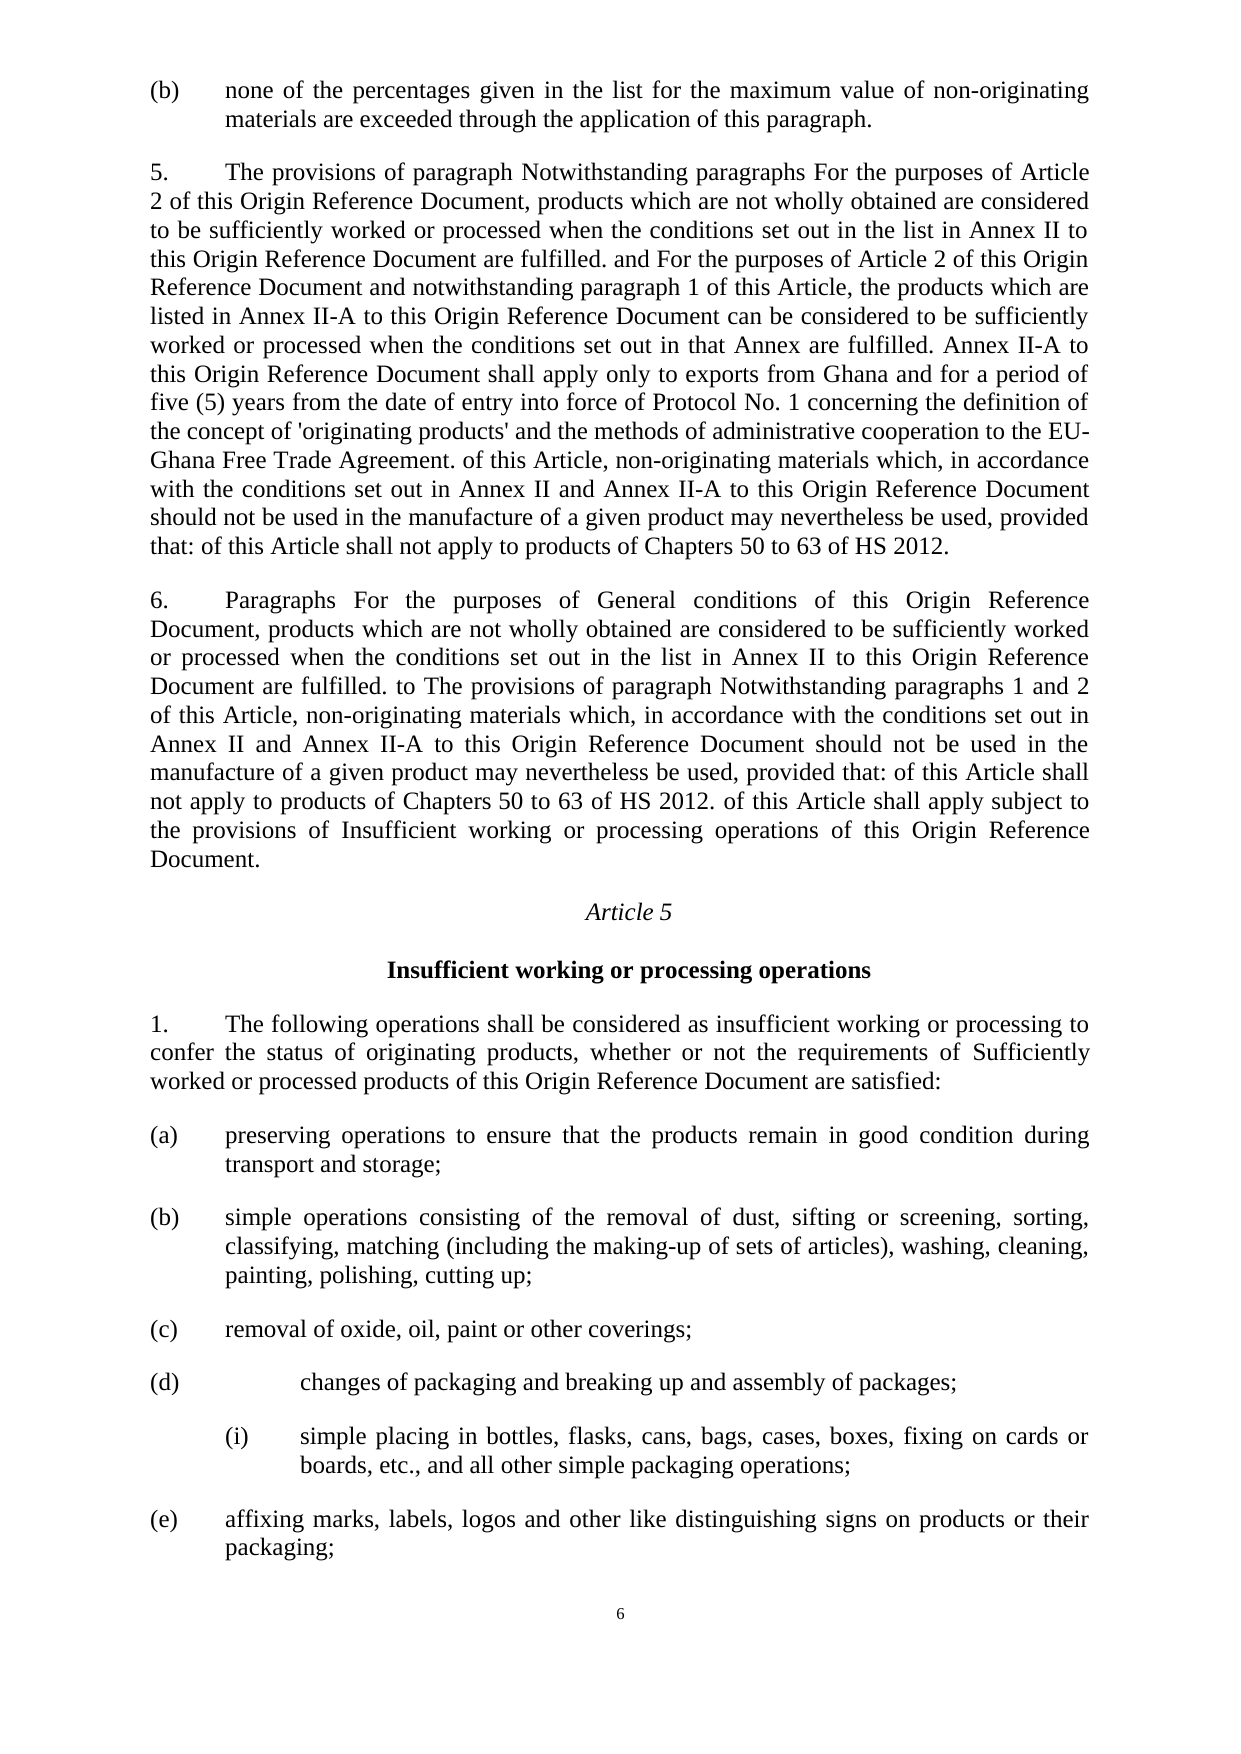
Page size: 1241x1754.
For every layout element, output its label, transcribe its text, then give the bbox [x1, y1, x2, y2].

list changes of packaging and breaking up and assembly of packages; [150, 1367, 1090, 1396]
list affixing marks, labels, logos and other like distinguishing signs on products or their packaging; [150, 1504, 1090, 1561]
list The provisions of paragraph 4 of this Article shall not apply to products of Chapters 50 to 63 of HS 2012. [150, 157, 1090, 560]
list simple operations consisting of the removal of dust, sifting or screening, sorting, classifying, matching (including the making‐up of sets of articles), washing, cleaning, painting, polishing, cutting up; [150, 1202, 1090, 1289]
list simple placing in bottles, flasks, cans, bags, cases, boxes, fixing on cards or boards, etc., and all other simple packaging operations; [225, 1421, 1090, 1479]
list Insufficient working or processing operations [168, 897, 1090, 984]
list none of the percentages given in the list for the maximum value of non‐originating materials are exceeded through the application of this paragraph. [150, 75, 1090, 132]
list Paragraphs 1 to 5 of this Article shall apply subject to the provisions of Article 5 of this Origin Reference Document. [150, 585, 1090, 872]
list preserving operations to ensure that the products remain in good condition during transport and storage; [150, 1120, 1090, 1177]
list The following operations shall be considered as insufficient working or processing to confer the status of originating products, whether or not the requirements of Article 4 of this Origin Reference Document are satisfied: [150, 1009, 1090, 1095]
list removal of oxide, oil, paint or other coverings; [150, 1314, 1090, 1342]
